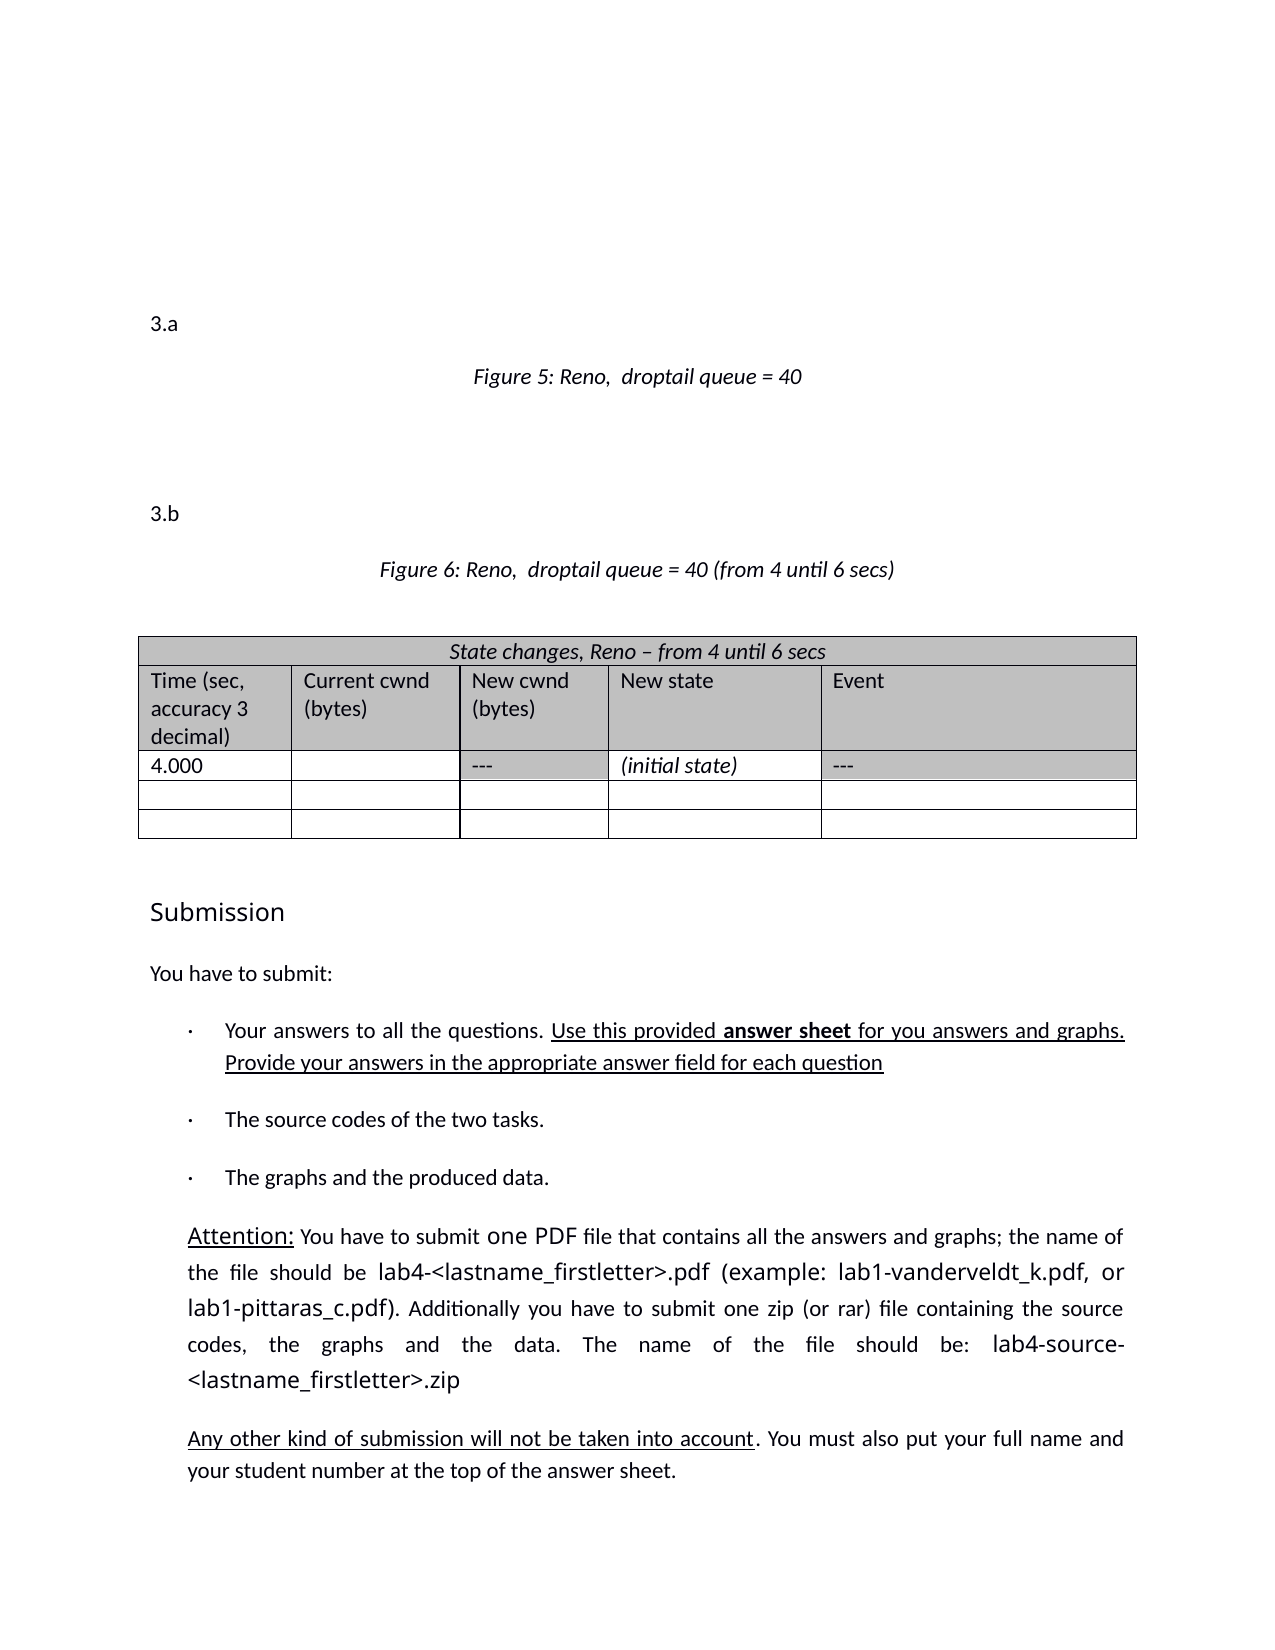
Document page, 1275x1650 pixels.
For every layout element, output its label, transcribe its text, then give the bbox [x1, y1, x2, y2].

list Figure 6: Reno, droptail queue = 40 (from 4 until 6 secs) [150, 555, 1125, 583]
table_cell [609, 781, 821, 808]
table_cell --- [822, 751, 1136, 779]
table_cell [461, 810, 608, 838]
table_cell [139, 781, 291, 808]
list 3.a [150, 309, 1125, 337]
table_cell [292, 810, 459, 838]
list Figure 5: Reno, droptail queue = 40 [150, 362, 1125, 390]
table_cell (initial state) [609, 751, 821, 779]
table_cell Time (sec, accuracy 3 decimal) [139, 666, 291, 750]
text Attention: You have to submit one PDF file that contains all the answers and graphs; the name of the file should be lab4-<lastname_firstletter>.pdf (example: lab1-vanderveldt_k.pdf, or lab1-pittaras_c.pdf). Additionally you have to submit one zip (or rar) file containing the source codes, the graphs and the data. The name of the file should be: lab4-source-<lastname_firstletter>.zip [187, 1220, 1125, 1395]
text Any other kind of submission will not be taken into account. You must also put your full name and your student number at the top of the answer sheet. [187, 1424, 1125, 1485]
list Your answers to all the questions. Use this provided answer sheet for you answers and graphs. Provide your answers in the appropriate answer field for each question [187, 1016, 1125, 1076]
table_cell Current cwnd (bytes) [292, 666, 459, 750]
subtitle Submission [150, 895, 1125, 929]
text 3.b [150, 499, 1125, 527]
table_cell New cwnd (bytes) [461, 666, 608, 750]
table_cell [292, 781, 459, 808]
table_cell [609, 810, 821, 838]
table_cell --- [461, 751, 608, 779]
list The graphs and the produced data. [187, 1163, 1125, 1191]
table_cell [822, 781, 1136, 808]
table_header State changes, Reno – from 4 until 6 secs [139, 637, 1136, 665]
table_cell [822, 810, 1136, 838]
table_cell Event [822, 666, 1136, 750]
table_cell [139, 810, 291, 838]
table_cell [292, 751, 459, 779]
text You have to submit: [150, 959, 1125, 987]
table_cell 4.000 [139, 751, 291, 779]
table_cell [461, 781, 608, 808]
table_cell New state [609, 666, 821, 750]
list The source codes of the two tasks. [187, 1105, 1125, 1133]
